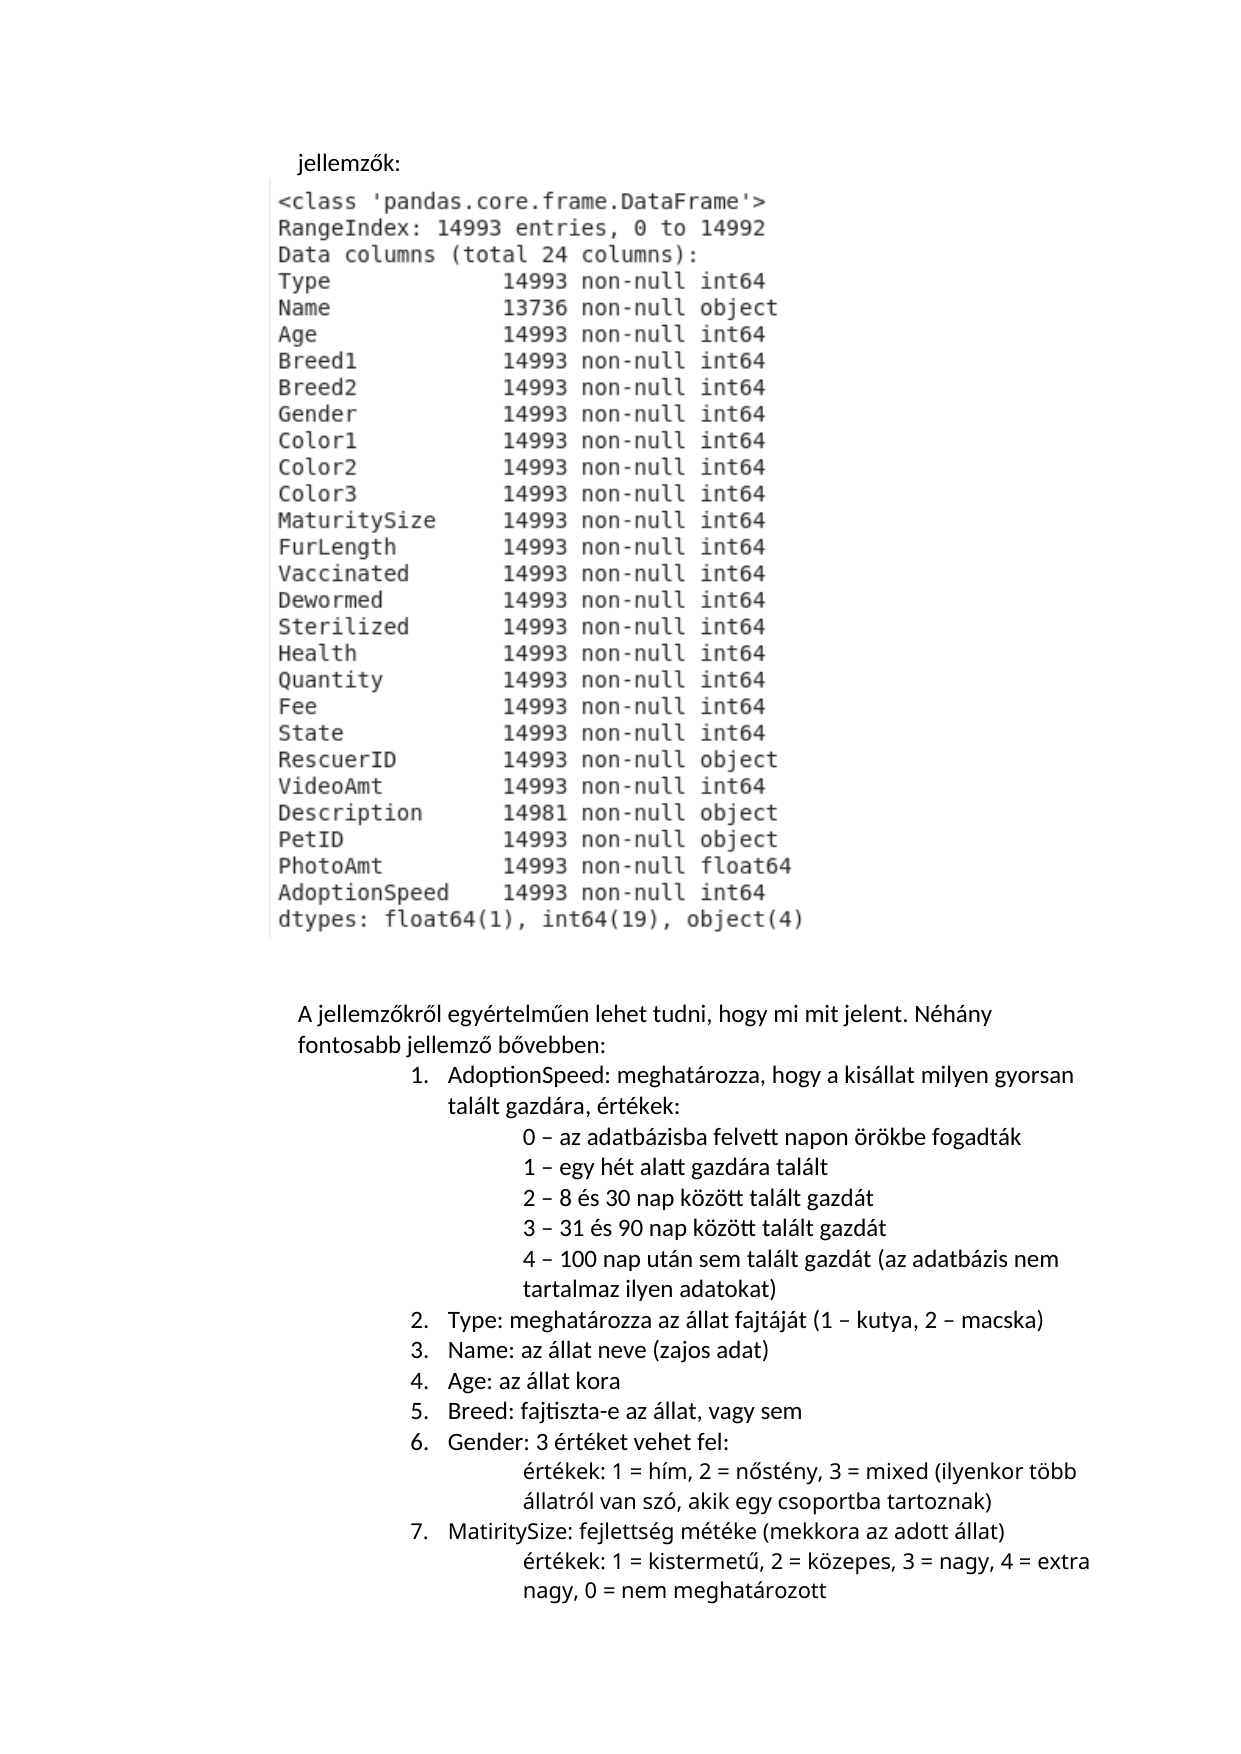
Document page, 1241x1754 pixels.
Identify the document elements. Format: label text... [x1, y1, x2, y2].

list 4 – 100 nap után sem talált gazdát (az adatbázis nem tartalmaz ilyen adatokat) [485, 1243, 1093, 1304]
list értékek: 1 = hím, 2 = nőstény, 3 = mixed (ilyenkor több állatról van szó, akik egy csoportba tartoznak) [485, 1456, 1093, 1516]
list Type: meghatározza az állat fajtáját (1 – kutya, 2 – macska) [410, 1304, 1093, 1334]
list értékek: 1 = kistermetű, 2 = közepes, 3 = nagy, 4 = extra nagy, 0 = nem meghatározott [485, 1546, 1093, 1605]
list 0 – az adatbázisba felvett napon örökbe fogadták [485, 1121, 1093, 1151]
list Name: az állat neve (zajos adat) [410, 1334, 1093, 1365]
list A jellemzőkről egyértelműen lehet tudni, hogy mi mit jelent. Néhány fontosabb jellemző bővebben: [260, 998, 1093, 1059]
list jellemzők: [223, 148, 1093, 178]
list Breed: fajtiszta-e az állat, vagy sem [410, 1395, 1093, 1426]
list Gender: 3 értéket vehet fel: [410, 1426, 1093, 1456]
list 1 – egy hét alatt gazdára talált [485, 1151, 1093, 1182]
list AdoptionSpeed: meghatározza, hogy a kisállat milyen gyorsan talált gazdára, értékek: [410, 1059, 1093, 1121]
list Age: az állat kora [410, 1365, 1093, 1395]
list 3 – 31 és 90 nap között talált gazdát [485, 1212, 1093, 1243]
list 2 – 8 és 30 nap között talált gazdát [485, 1182, 1093, 1212]
picture [269, 178, 971, 938]
list MatiritySize: fejlettség météke (mekkora az adott állat) [410, 1516, 1093, 1546]
